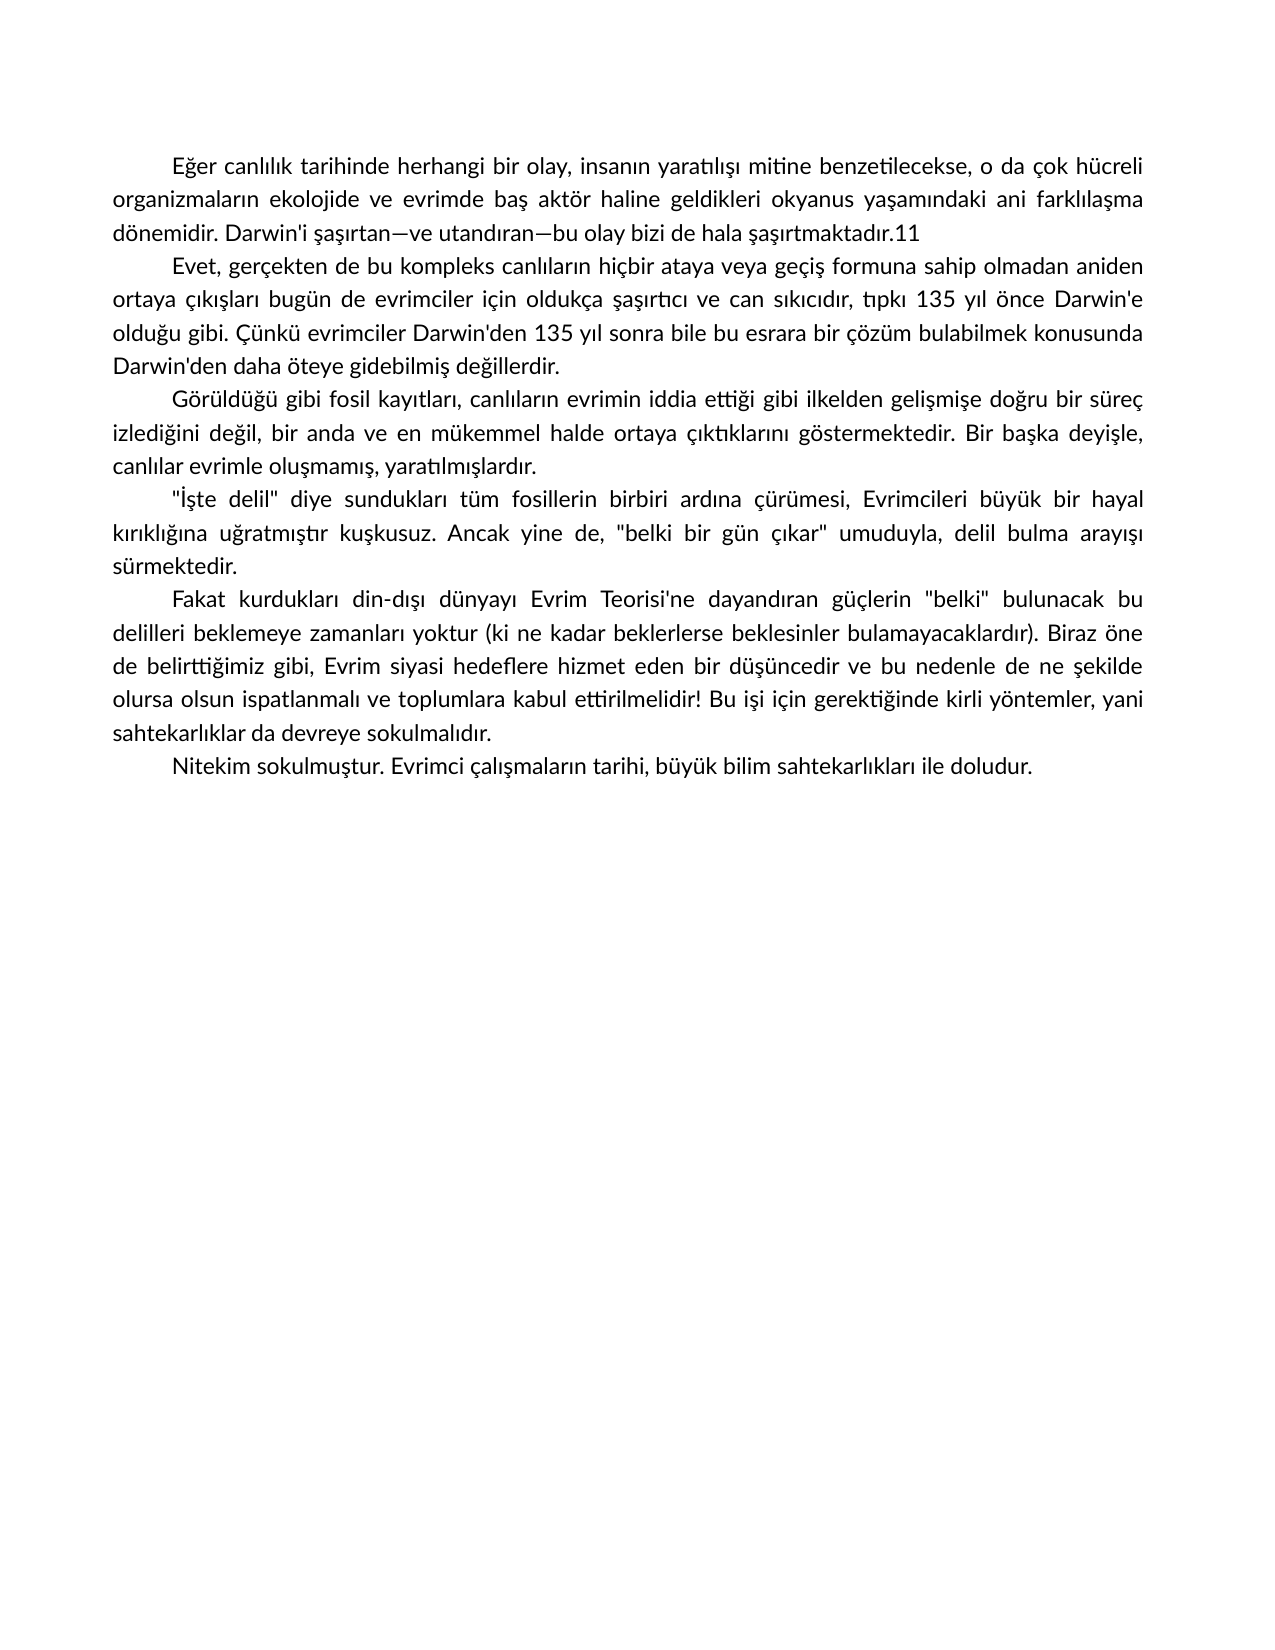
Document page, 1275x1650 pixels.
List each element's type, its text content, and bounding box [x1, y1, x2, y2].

text Görüldüğü gibi fosil kayıtları, canlıların evrimin iddia ettiği gibi ilkelden gelişmişe doğru bir süreç izlediğini değil, bir anda ve en mükemmel halde ortaya çıktıklarını göstermektedir. Bir başka deyişle, canlılar evrimle oluşmamış, yaratılmışlardır. [112, 381, 1145, 481]
text Nitekim sokulmuştur. Evrimci çalışmaların tarihi, büyük bilim sahtekarlıkları ile doludur. [112, 748, 1145, 781]
text Fakat kurdukları din-dışı dünyayı Evrim Teorisi'ne dayandıran güçlerin "belki" bulunacak bu delilleri beklemeye zamanları yoktur (ki ne kadar beklerlerse beklesinler bulamayacaklardır). Biraz öne de belirttiğimiz gibi, Evrim siyasi hedeflere hizmet eden bir düşüncedir ve bu nedenle de ne şekilde olursa olsun ispatlanmalı ve toplumlara kabul ettirilmelidir! Bu işi için gerektiğinde kirli yöntemler, yani sahtekarlıklar da devreye sokulmalıdır. [112, 581, 1145, 748]
text Eğer canlılık tarihinde herhangi bir olay, insanın yaratılışı mitine benzetilecekse, o da çok hücreli organizmaların ekolojide ve evrimde baş aktör haline geldikleri okyanus yaşamındaki ani farklılaşma dönemidir. Darwin'i şaşırtan—ve utandıran—bu olay bizi de hala şaşırtmaktadır.11 [112, 148, 1145, 248]
text Evet, gerçekten de bu kompleks canlıların hiçbir ataya veya geçiş formuna sahip olmadan aniden ortaya çıkışları bugün de evrimciler için oldukça şaşırtıcı ve can sıkıcıdır, tıpkı 135 yıl önce Darwin'e olduğu gibi. Çünkü evrimciler Darwin'den 135 yıl sonra bile bu esrara bir çözüm bulabilmek konusunda Darwin'den daha öteye gidebilmiş değillerdir. [112, 248, 1145, 381]
text "İşte delil" diye sundukları tüm fosillerin birbiri ardına çürümesi, Evrimcileri büyük bir hayal kırıklığına uğratmıştır kuşkusuz. Ancak yine de, "belki bir gün çıkar" umuduyla, delil bulma arayışı sürmektedir. [112, 481, 1145, 581]
